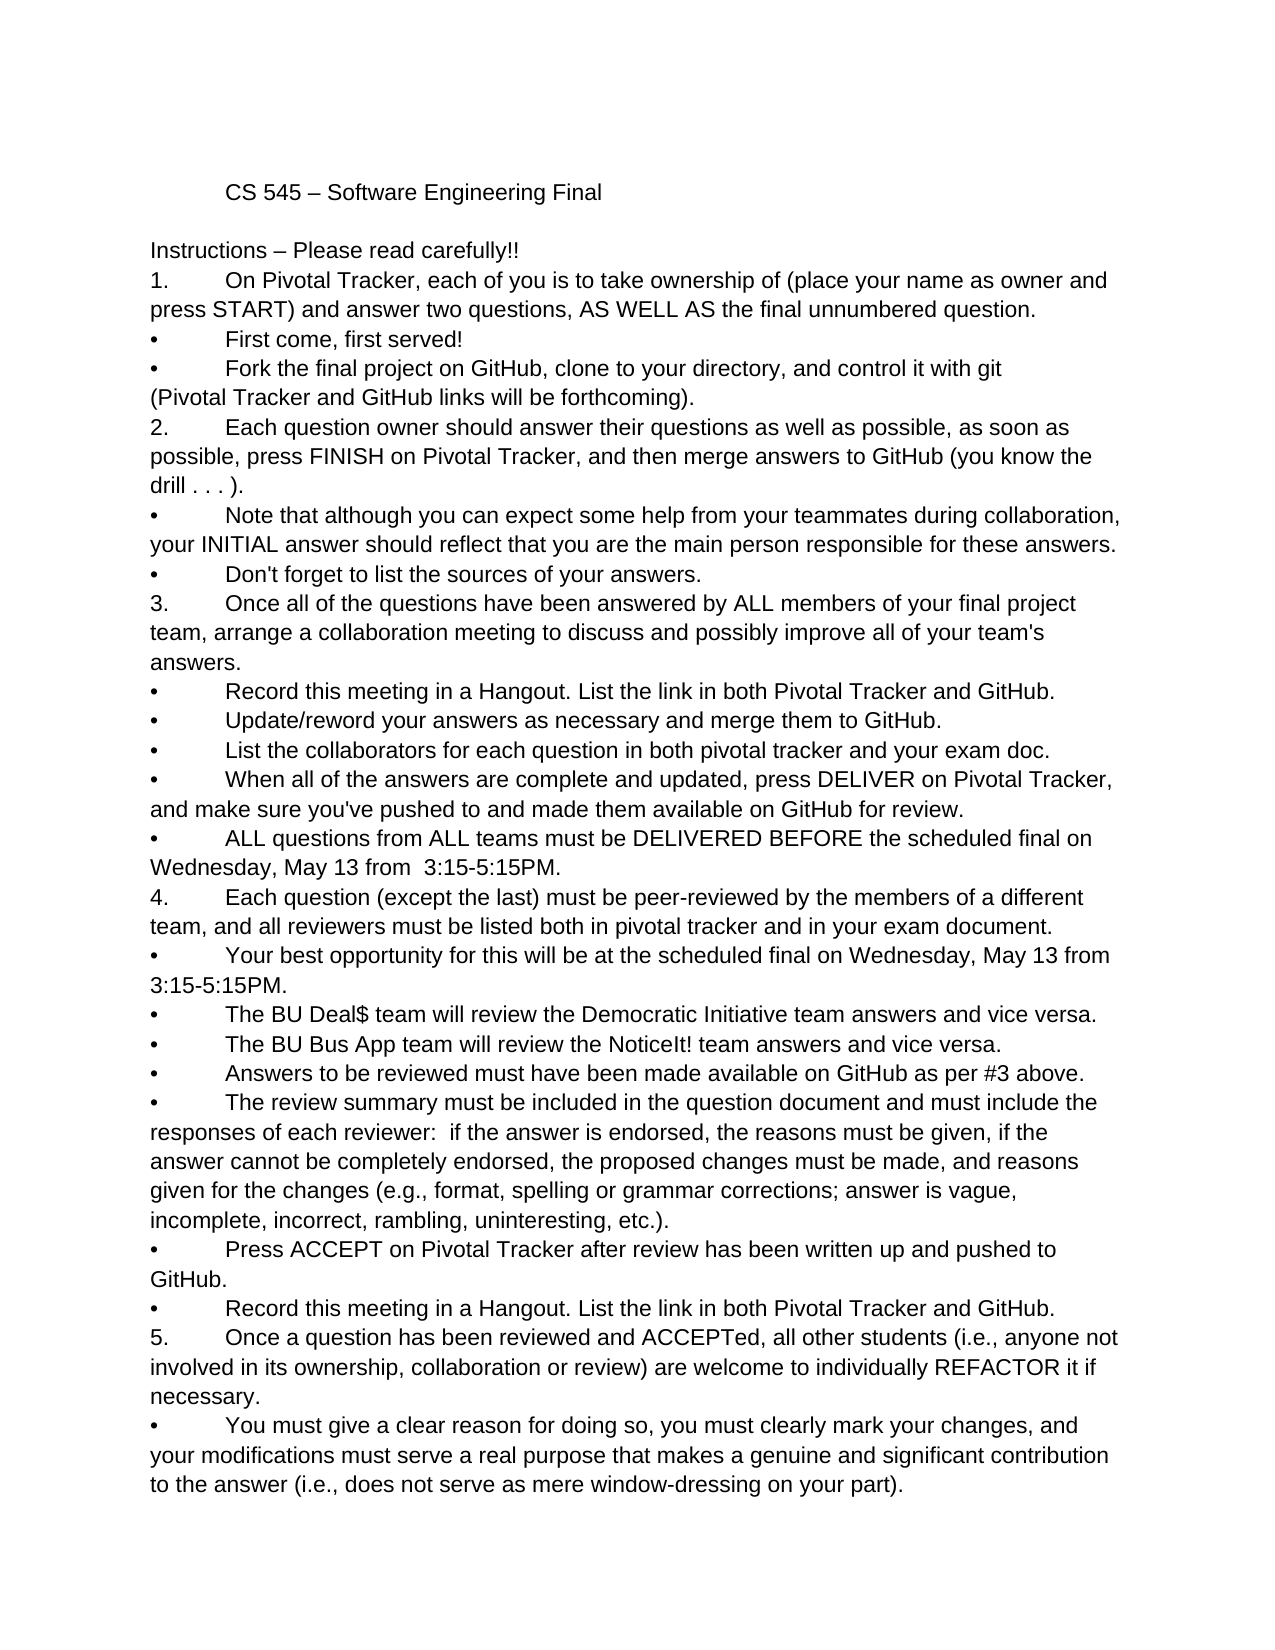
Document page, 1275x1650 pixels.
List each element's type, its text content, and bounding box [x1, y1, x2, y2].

text • Update/reword your answers as necessary and merge them to GitHub. [150, 708, 1125, 734]
text • First come, first served! [150, 326, 1125, 352]
text • The BU Bus App team will review the NoticeIt! team answers and vice versa. [150, 1031, 1125, 1057]
text • When all of the answers are complete and updated, press DELIVER on Pivotal Tracker, and make sure you've pushed to and made them available on GitHub for review. [150, 767, 1125, 822]
text • Don't forget to list the sources of your answers. [150, 561, 1125, 587]
text (Pivotal Tracker and GitHub links will be forthcoming). [150, 385, 1125, 411]
text CS 545 – Software Engineering Final [150, 179, 1125, 205]
text • List the collaborators for each question in both pivotal tracker and your exam doc. [150, 738, 1125, 763]
text 4. Each question (except the last) must be peer-reviewed by the members of a different team, and all reviewers must be listed both in pivotal tracker and in your exam document. [150, 884, 1125, 939]
text • Note that although you can expect some help from your teammates during collaboration, your INITIAL answer should reflect that you are the main person responsible for these answers. [150, 503, 1125, 558]
text • You must give a clear reason for doing so, you must clearly mark your changes, and your modifications must serve a real purpose that makes a genuine and significant contribution to the answer (i.e., does not serve as mere window-dressing on your part). [150, 1413, 1125, 1498]
text 3. Once all of the questions have been answered by ALL members of your final project team, arrange a collaboration meeting to discuss and possibly improve all of your team's answers. [150, 591, 1125, 675]
text Instructions – Please read carefully!! [150, 238, 1125, 264]
text • Your best opportunity for this will be at the scheduled final on Wednesday, May 13 from 3:15-5:15PM. [150, 943, 1125, 998]
text • Fork the final project on GitHub, clone to your directory, and control it with git [150, 356, 1125, 381]
text • Press ACCEPT on Pivotal Tracker after review has been written up and pushed to GitHub. [150, 1237, 1125, 1292]
text • Record this meeting in a Hangout. List the link in both Pivotal Tracker and GitHub. [150, 1296, 1125, 1321]
text • The BU Deal$ team will review the Democratic Initiative team answers and vice versa. [150, 1002, 1125, 1028]
text • Answers to be reviewed must have been made available on GitHub as per #3 above. [150, 1061, 1125, 1086]
text • The review summary must be included in the question document and must include the responses of each reviewer: if the answer is endorsed, the reasons must be given, if the answer cannot be completely endorsed, the proposed changes must be made, and reasons given for the changes (e.g., format, spelling or grammar corrections; answer is vague, incomplete, incorrect, rambling, uninteresting, etc.). [150, 1090, 1125, 1233]
text 5. Once a question has been reviewed and ACCEPTed, all other students (i.e., anyone not involved in its ownership, collaboration or review) are welcome to individually REFACTOR it if necessary. [150, 1325, 1125, 1409]
text • ALL questions from ALL teams must be DELIVERED BEFORE the scheduled final on Wednesday, May 13 from 3:15-5:15PM. [150, 826, 1125, 881]
text • Record this meeting in a Hangout. List the link in both Pivotal Tracker and GitHub. [150, 679, 1125, 704]
text 2. Each question owner should answer their questions as well as possible, as soon as possible, press FINISH on Pivotal Tracker, and then merge answers to GitHub (you know the drill . . . ). [150, 414, 1125, 499]
text 1. On Pivotal Tracker, each of you is to take ownership of (place your name as owner and press START) and answer two questions, AS WELL AS the final unnumbered question. [150, 268, 1125, 323]
